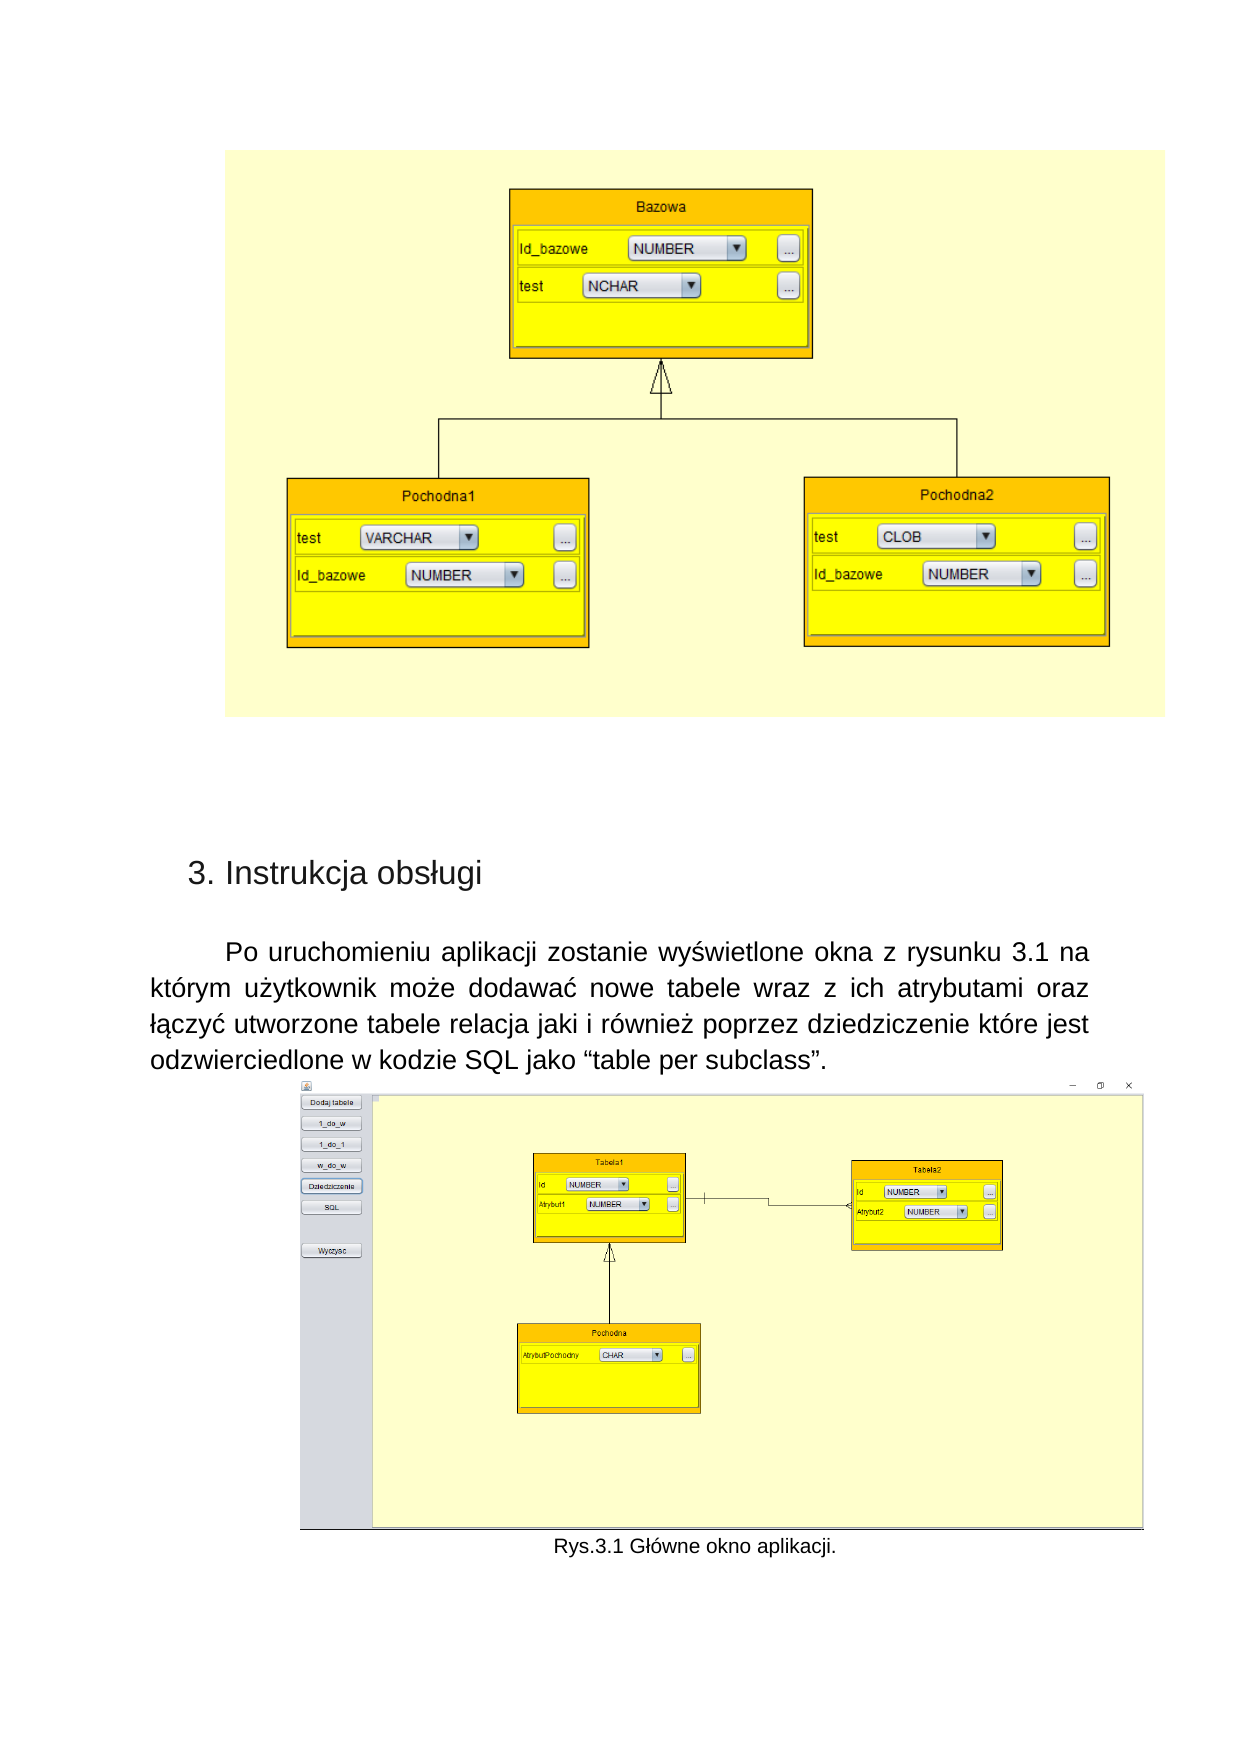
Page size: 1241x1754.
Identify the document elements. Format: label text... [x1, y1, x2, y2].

text Po uruchomieniu aplikacji zostanie wyświetlone okna z rysunku 3.1 na którym użytkownik może dodawać nowe tabele wraz z ich atrybutami oraz łączyć utworzone tabele relacja jaki i również poprzez dziedziczenie które jest odzwierciedlone w kodzie SQL jako “table per subclass”. [150, 936, 1090, 1075]
list Instrukcja obsługi [187, 853, 1090, 892]
picture [225, 150, 1166, 717]
picture [300, 1079, 1144, 1530]
text Rys.3.1 Główne okno aplikacji. [300, 1533, 1090, 1557]
